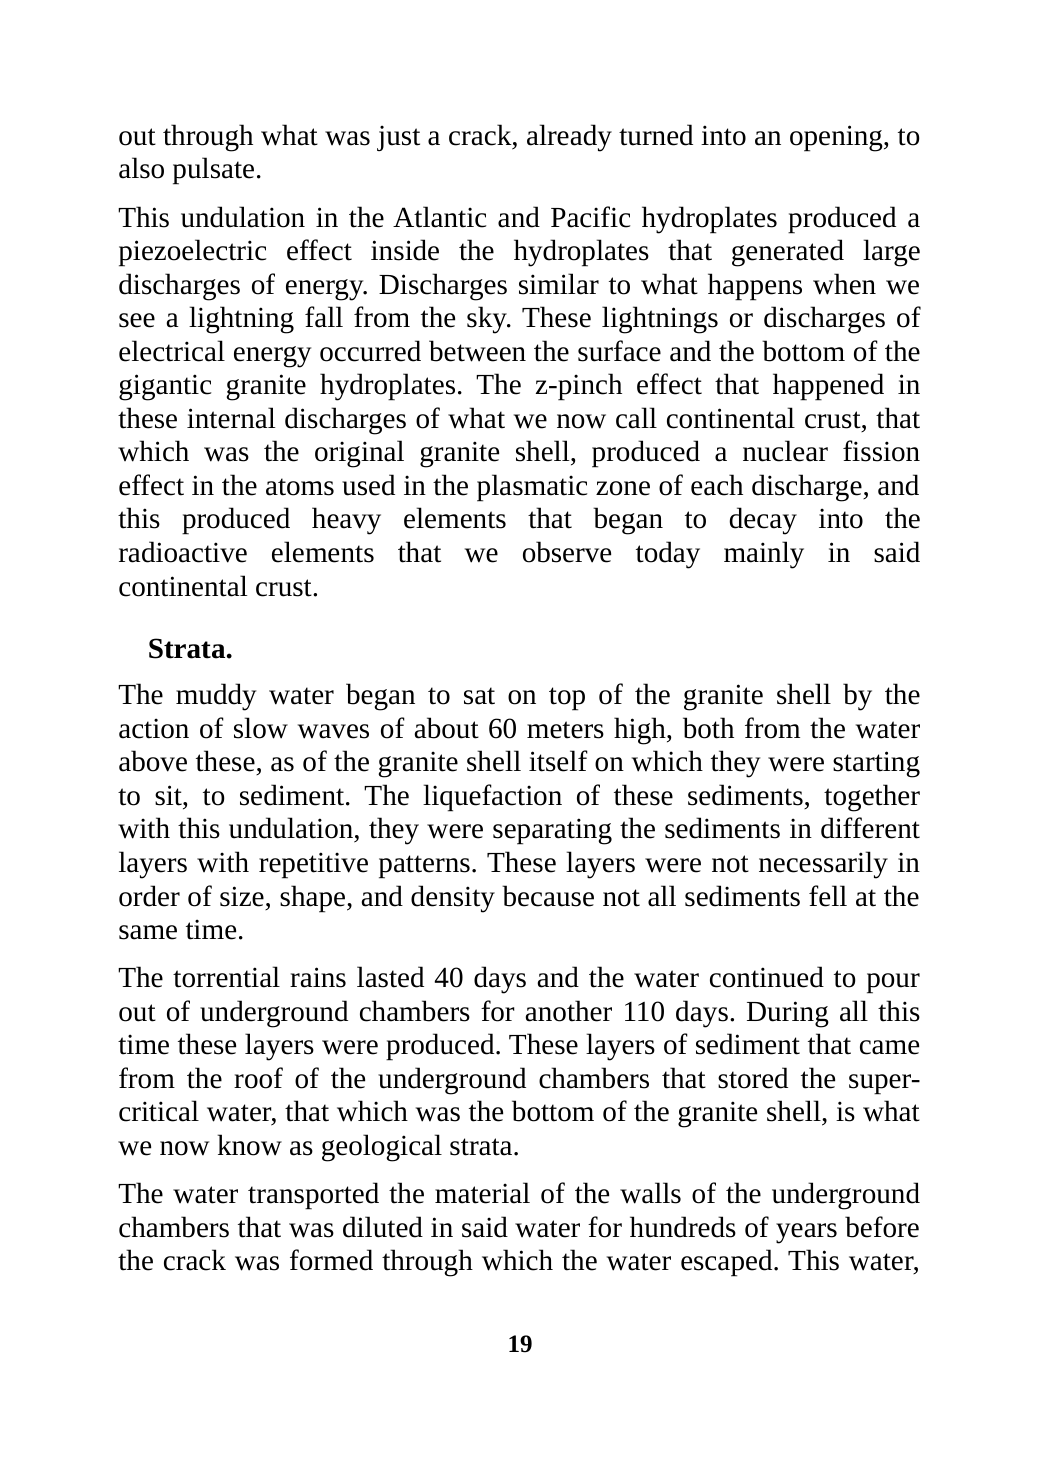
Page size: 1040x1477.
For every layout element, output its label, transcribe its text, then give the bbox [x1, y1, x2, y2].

text The water transported the material of the walls of the underground chambers that was diluted in said water for hundreds of years before the crack was formed through which the water escaped. This water, [118, 1176, 921, 1277]
text out through what was just a crack, already turned into an opening, to also pulsate. [118, 118, 921, 185]
subtitle Strata. [148, 631, 921, 665]
text The muddy water began to sat on top of the granite shell by the action of slow waves of about 60 meters high, both from the water above these, as of the granite shell itself on which they were starting to sit, to sediment. The liquefaction of these sediments, together with this undulation, they were separating the sediments in different layers with repetitive patterns. These layers were not necessarily in order of size, shape, and density because not all sediments fell at the same time. [118, 677, 921, 946]
text The torrential rains lasted 40 days and the water continued to pour out of underground chambers for another 110 days. During all this time these layers were produced. These layers of sediment that came from the roof of the underground chambers that stored the super-critical water, that which was the bottom of the granite shell, is what we now know as geological strata. [118, 960, 921, 1162]
text This undulation in the Atlantic and Pacific hydroplates produced a piezoelectric effect inside the hydroplates that generated large discharges of energy. Discharges similar to what happens when we see a lightning fall from the sky. These lightnings or discharges of electrical energy occurred between the surface and the bottom of the gigantic granite hydroplates. The z-pinch effect that happened in these internal discharges of what we now call continental crust, that which was the original granite shell, produced a nuclear fission effect in the atoms used in the plasmatic zone of each discharge, and this produced heavy elements that began to decay into the radioactive elements that we observe today mainly in said continental crust. [118, 200, 921, 602]
